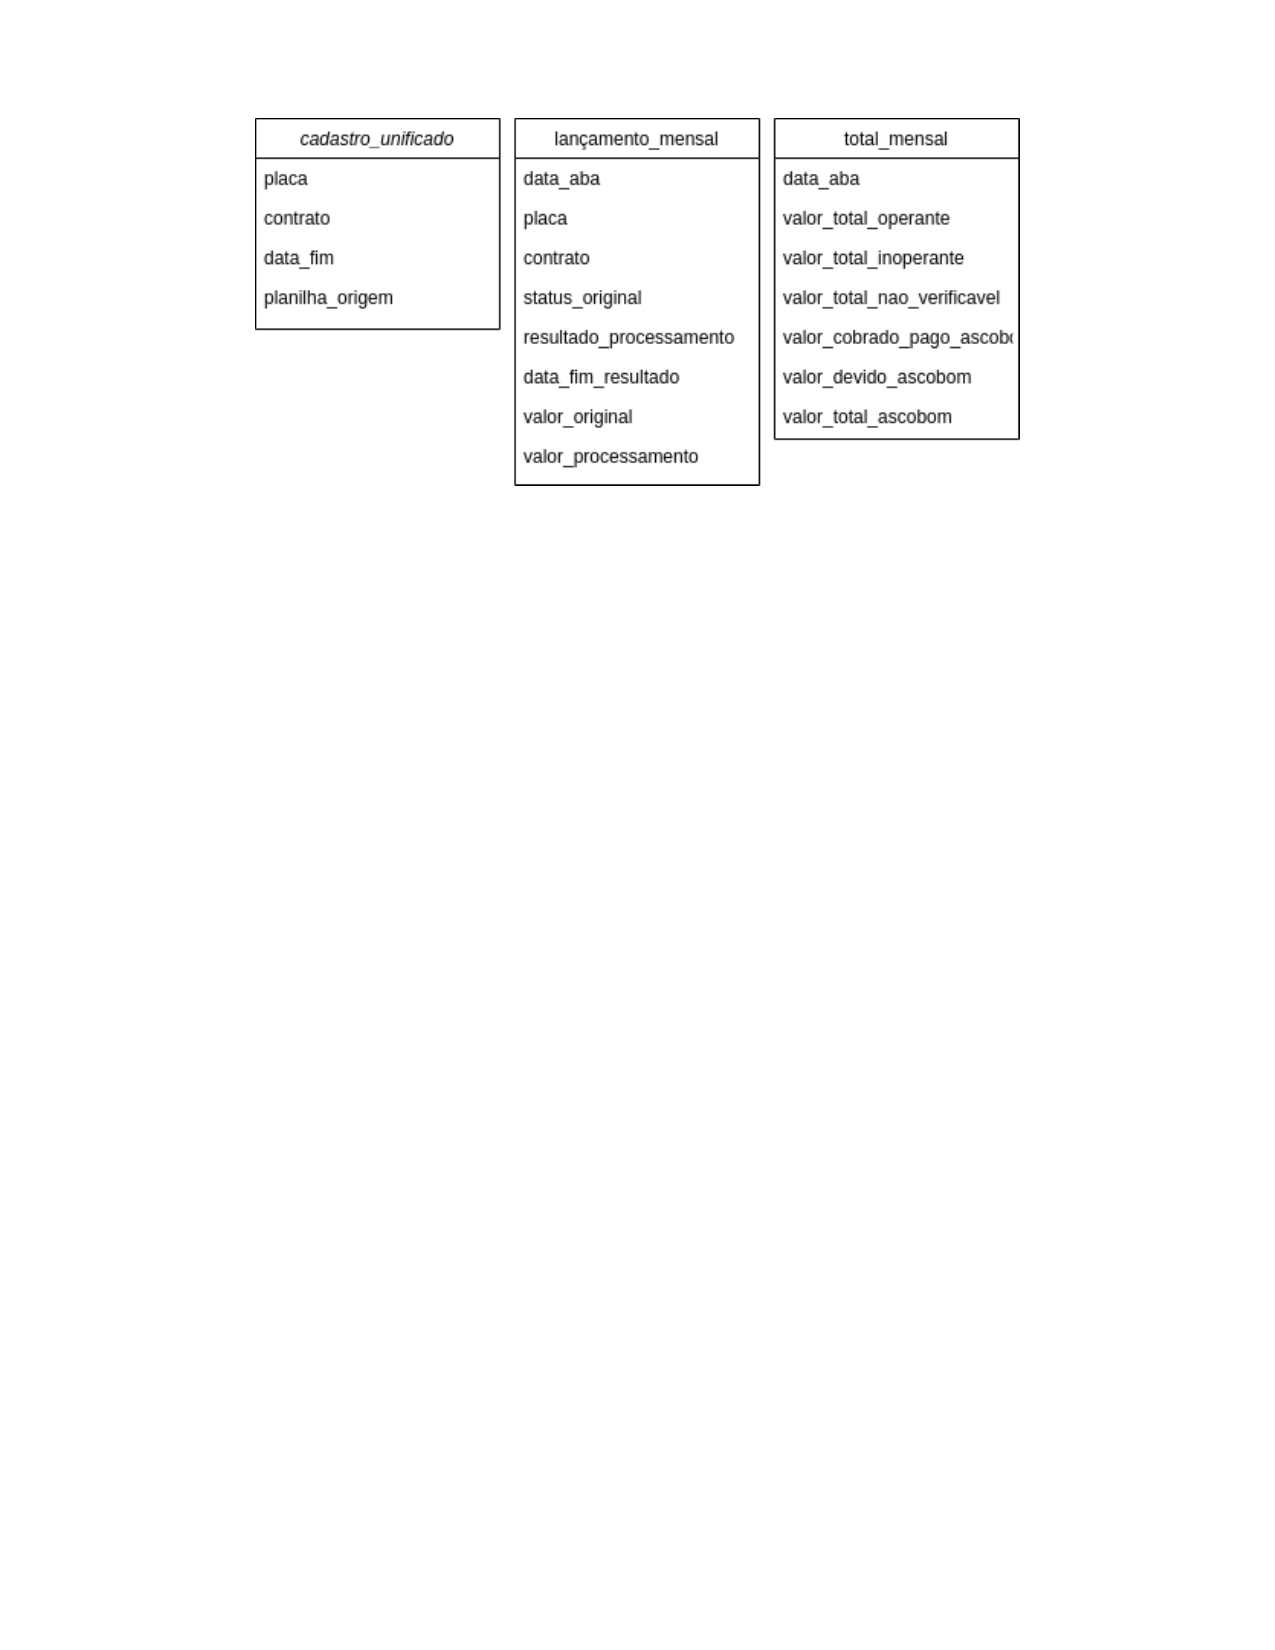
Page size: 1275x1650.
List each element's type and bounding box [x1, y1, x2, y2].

picture [255, 118, 1020, 486]
